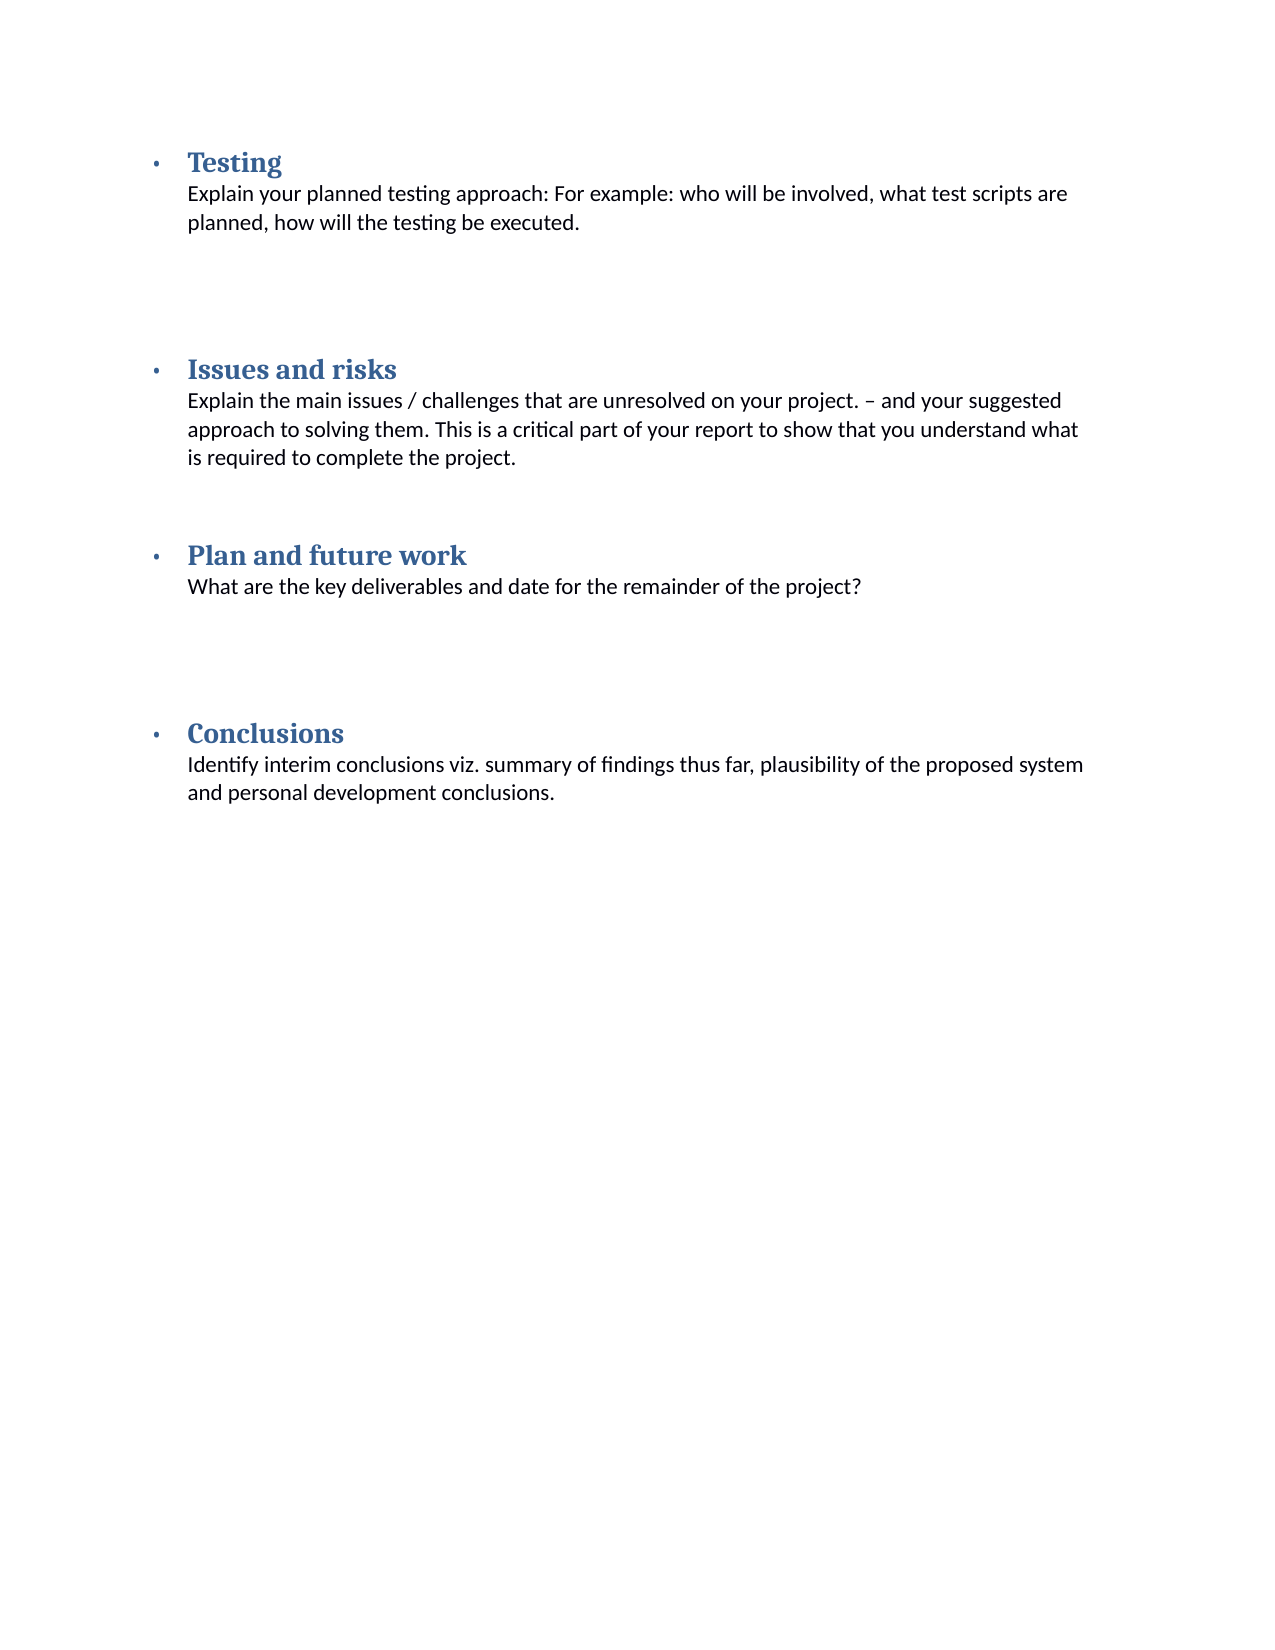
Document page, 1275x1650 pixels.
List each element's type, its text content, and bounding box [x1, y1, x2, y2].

list Plan and future work [150, 542, 1087, 571]
text Explain the main issues / challenges that are unresolved on your project. – and your suggested approach to solving them. This is a critical part of your report to show that you understand what is required to complete the project. [187, 385, 1087, 472]
text Identify interim conclusions viz. summary of findings thus far, plausibility of the proposed system and personal development conclusions. [187, 749, 1087, 807]
list Issues and risks [150, 357, 1087, 385]
list Conclusions [150, 720, 1087, 749]
text Explain your planned testing approach: For example: who will be involved, what test scripts are planned, how will the testing be executed. [187, 179, 1087, 236]
list Testing [150, 150, 1087, 179]
text What are the key deliverables and date for the remainder of the project? [187, 571, 1087, 600]
